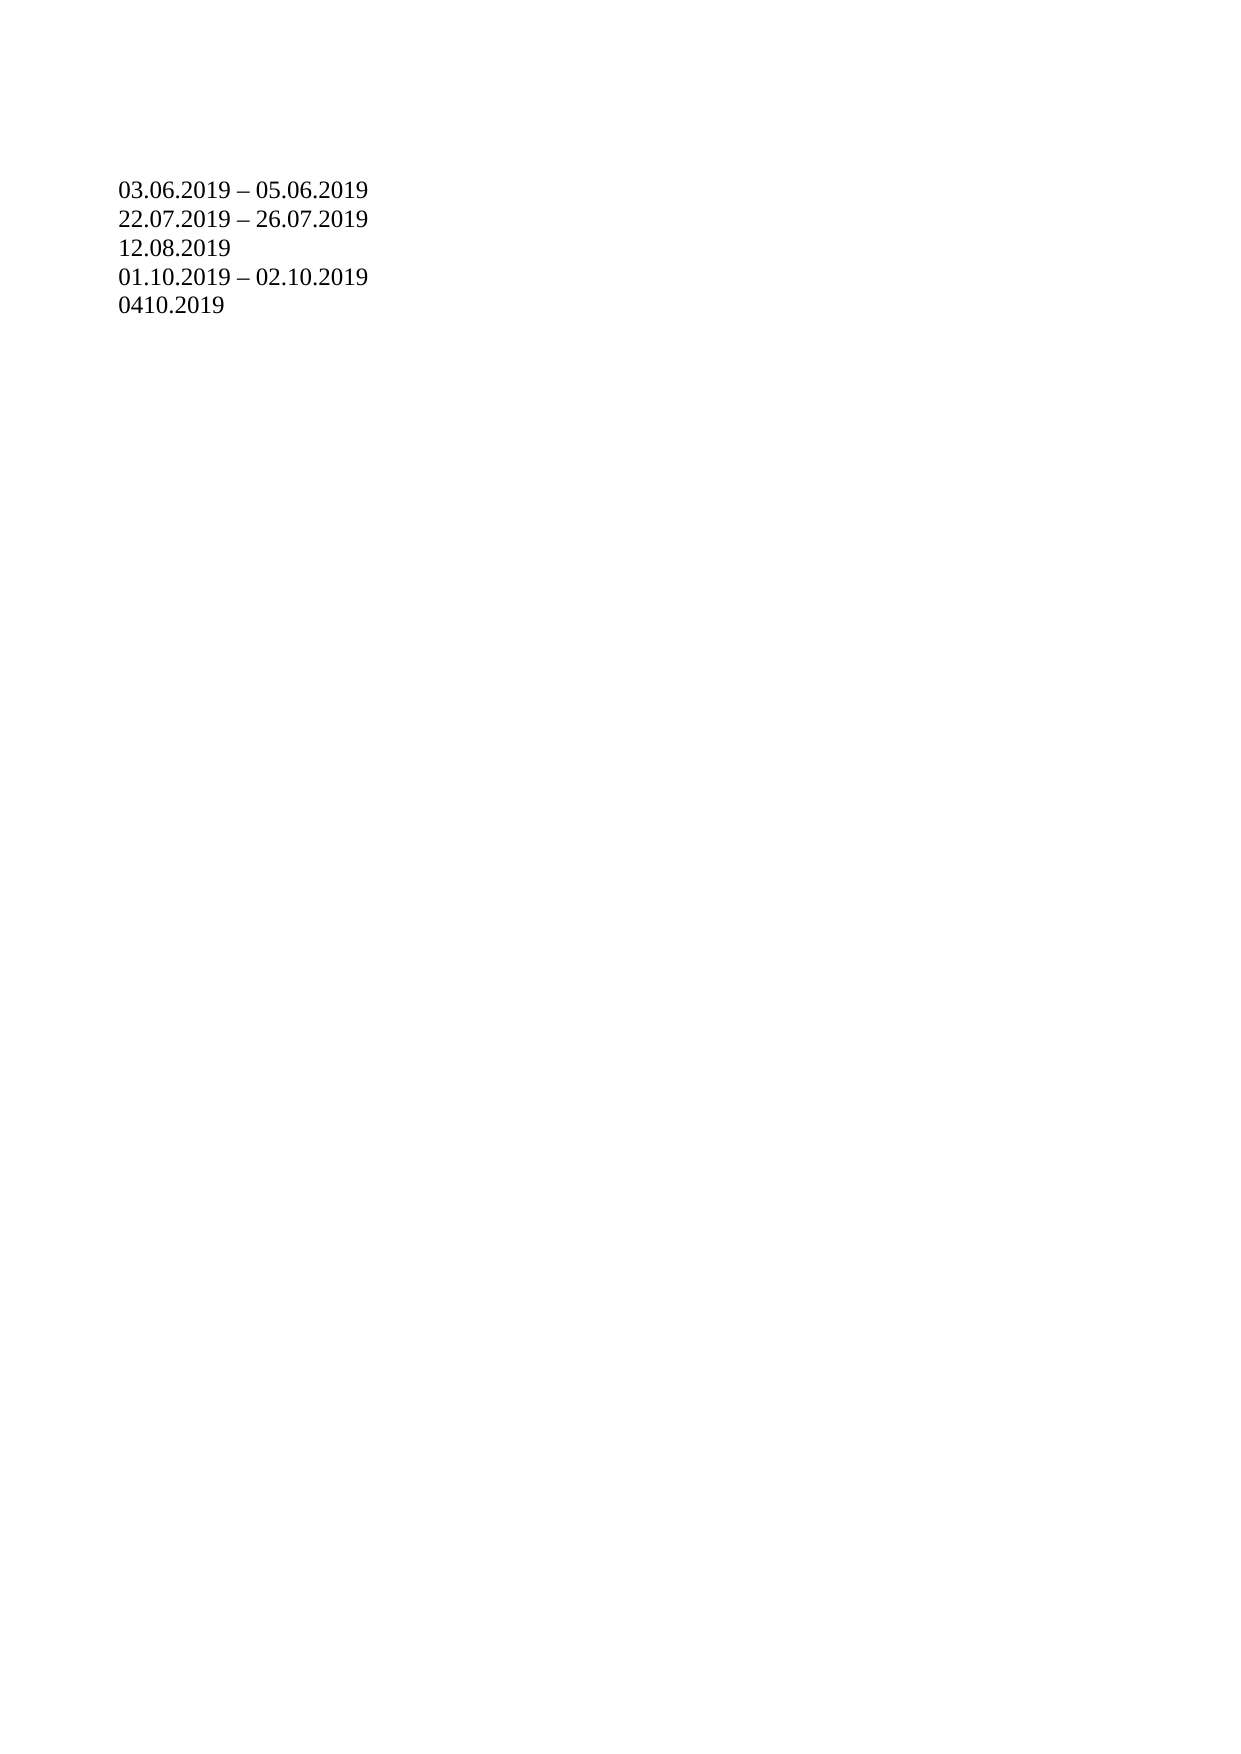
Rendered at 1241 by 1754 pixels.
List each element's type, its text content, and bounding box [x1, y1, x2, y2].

text 01.10.2019 – 02.10.2019 [118, 262, 1122, 291]
text 03.06.2019 – 05.06.2019 [118, 176, 1122, 204]
text 22.07.2019 – 26.07.2019 [118, 204, 1122, 233]
text 12.08.2019 [118, 233, 1122, 262]
text 0410.2019 [118, 291, 1122, 319]
